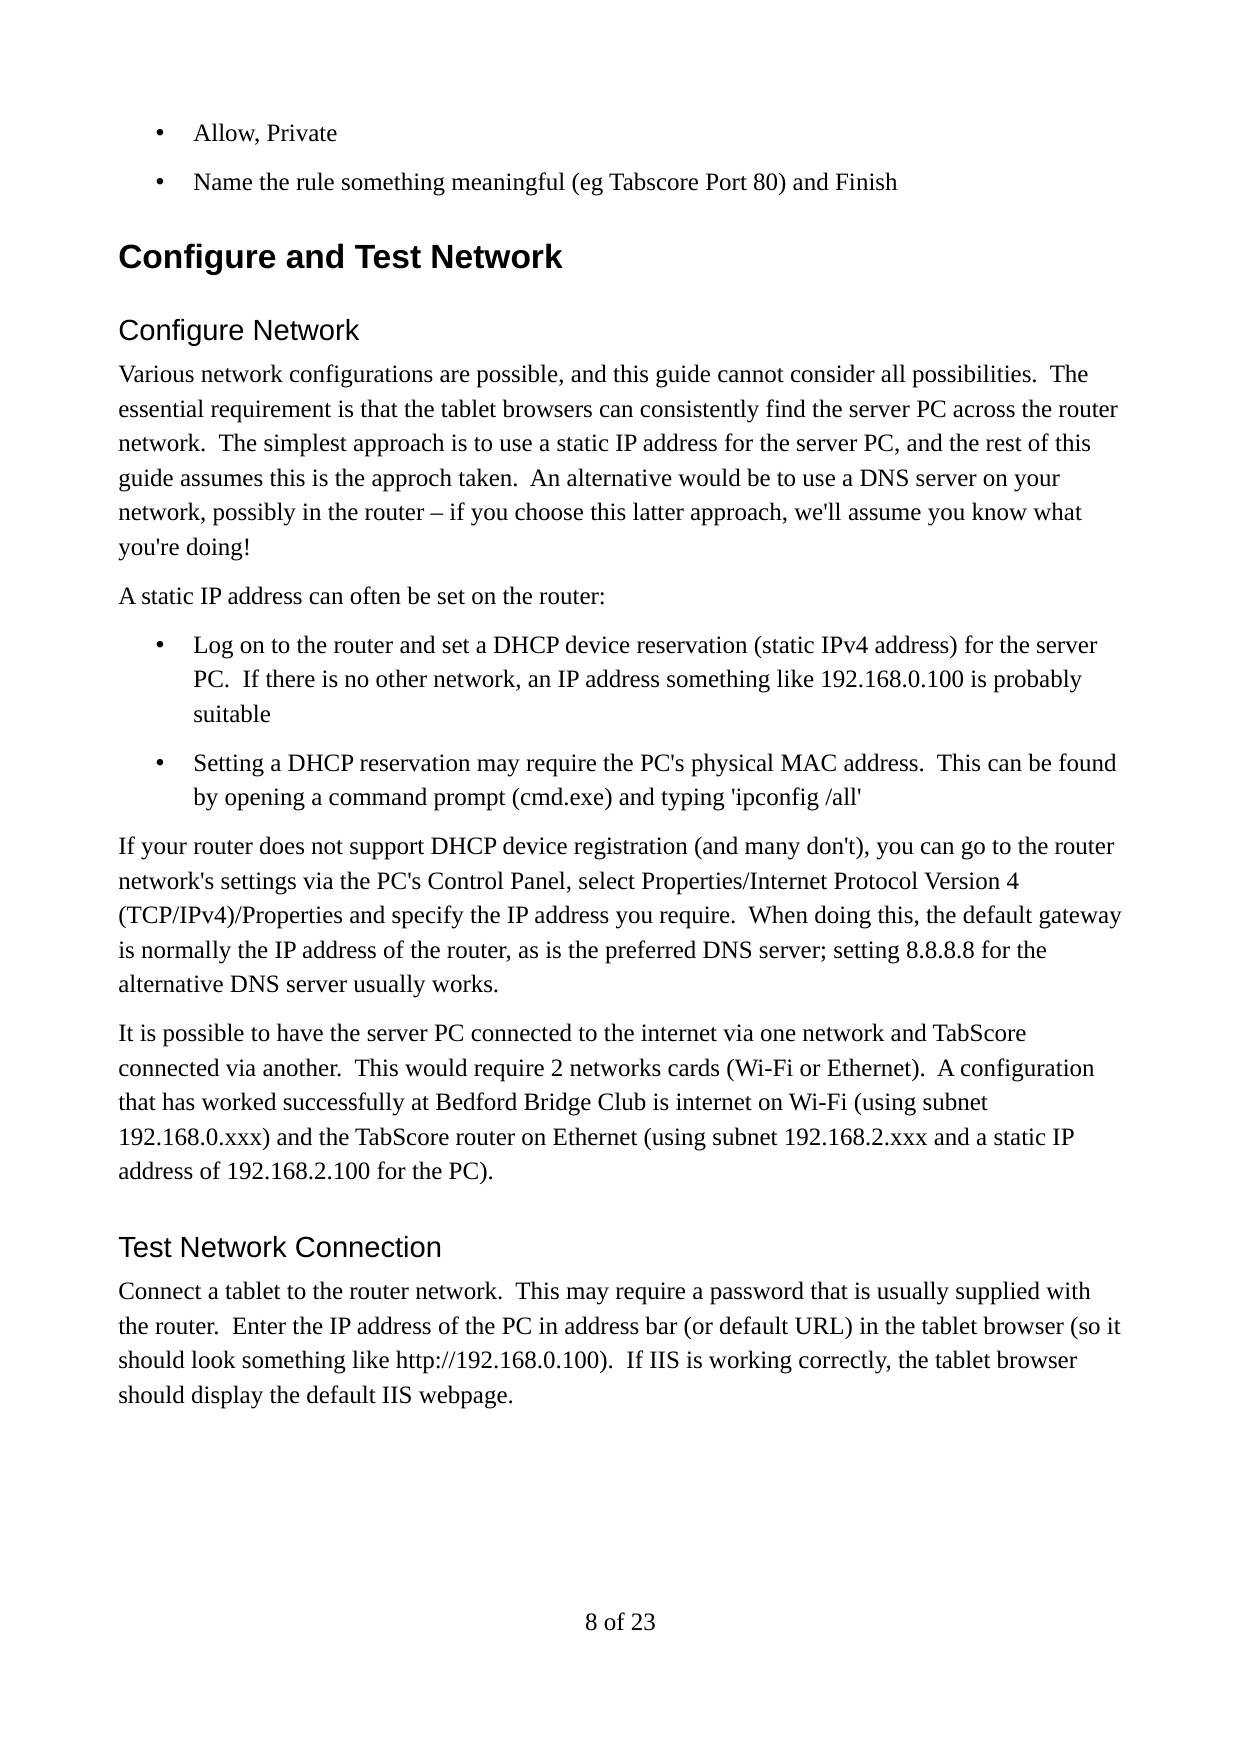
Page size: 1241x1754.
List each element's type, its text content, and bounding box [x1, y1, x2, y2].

text A static IP address can often be set on the router: [118, 581, 1122, 609]
subtitle Test Network Connection [118, 1230, 1122, 1264]
list Log on to the router and set a DHCP device reservation (static IPv4 address) for the server PC. If there is no other network, an IP address something like 192.168.0.100 is probably suitable [156, 630, 1122, 727]
text If your router does not support DHCP device registration (and many don't), you can go to the router network's settings via the PC's Control Panel, select Properties/Internet Protocol Version 4 (TCP/IPv4)/Properties and specify the IP address you require. When doing this, the default gateway is normally the IP address of the router, as is the preferred DNS server; setting 8.8.8.8 for the alternative DNS server usually works. [118, 831, 1122, 998]
subtitle Configure and Test Network [118, 237, 1122, 276]
list Setting a DHCP reservation may require the PC's physical MAC address. This can be found by opening a command prompt (cmd.exe) and typing 'ipconfig /all' [156, 748, 1122, 811]
subtitle Configure Network [118, 313, 1122, 347]
text Connect a tablet to the router network. This may require a password that is usually supplied with the router. Enter the IP address of the PC in address bar (or default URL) in the tablet browser (so it should look something like http://192.168.0.100). If IIS is working correctly, the tablet browser should display the default IIS webpage. [118, 1276, 1122, 1408]
text Various network configurations are possible, and this guide cannot consider all possibilities. The essential requirement is that the tablet browsers can consistently find the server PC across the router network. The simplest approach is to use a static IP address for the server PC, and the rest of this guide assumes this is the approch taken. An alternative would be to use a DNS server on your network, possibly in the router – if you choose this latter approach, we'll assume you know what you're doing! [118, 359, 1122, 560]
list Name the rule something meaningful (eg Tabscore Port 80) and Finish [156, 167, 1122, 196]
text It is possible to have the server PC connected to the internet via one network and TabScore connected via another. This would require 2 networks cards (Wi-Fi or Ethernet). A configuration that has worked successfully at Bedford Bridge Club is internet on Wi-Fi (using subnet 192.168.0.xxx) and the TabScore router on Ethernet (using subnet 192.168.2.xxx and a static IP address of 192.168.2.100 for the PC). [118, 1018, 1122, 1185]
list Allow, Private [156, 118, 1122, 147]
